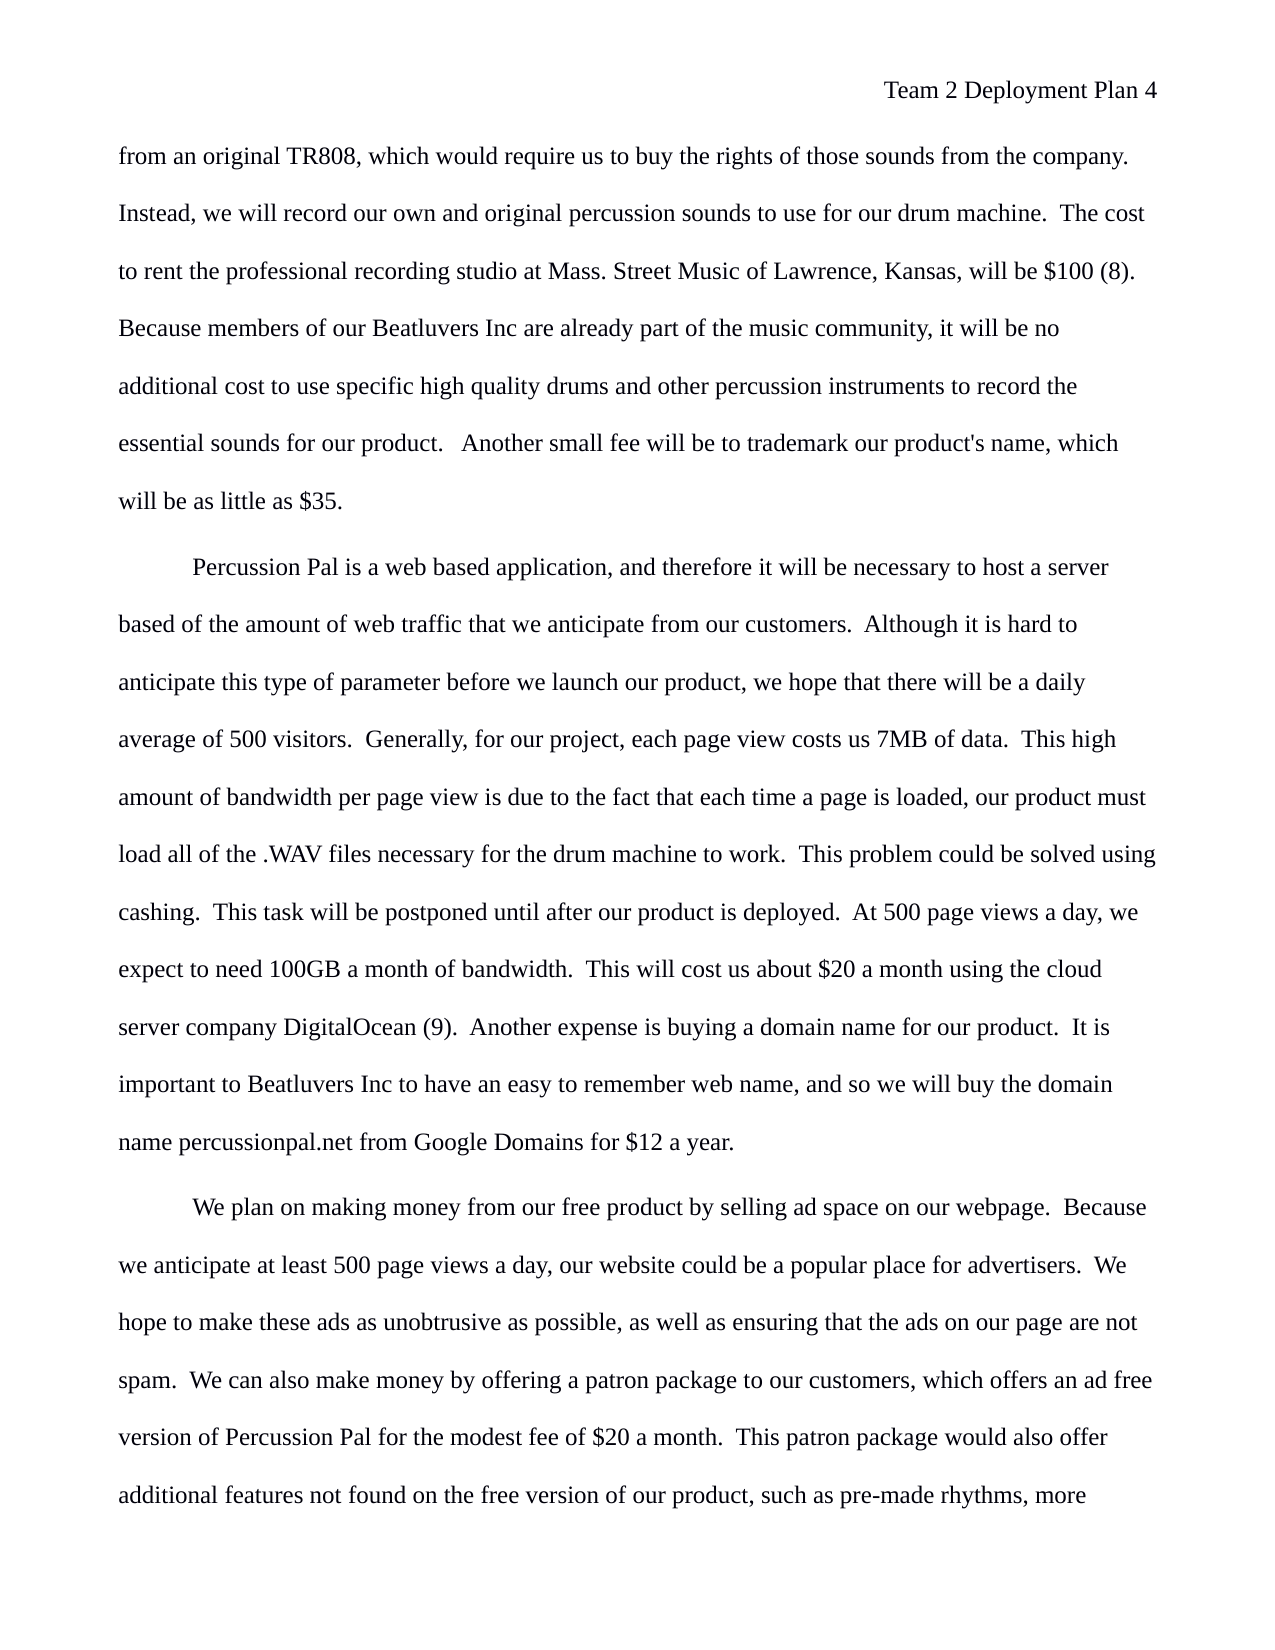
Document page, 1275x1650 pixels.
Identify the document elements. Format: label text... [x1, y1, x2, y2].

text from an original TR808, which would require us to buy the rights of those sounds from the company. Instead, we will record our own and original percussion sounds to use for our drum machine. The cost to rent the professional recording studio at Mass. Street Music of Lawrence, Kansas, will be $100 (8). Because members of our Beatluvers Inc are already part of the music community, it will be no additional cost to use specific high quality drums and other percussion instruments to record the essential sounds for our product. Another small fee will be to trademark our product's name, which will be as little as $35. [118, 141, 1157, 514]
text We plan on making money from our free product by selling ad space on our webpage. Because we anticipate at least 500 page views a day, our website could be a popular place for advertisers. We hope to make these ads as unobtrusive as possible, as well as ensuring that the ads on our page are not spam. We can also make money by offering a patron package to our customers, which offers an ad free version of Percussion Pal for the modest fee of $20 a month. This patron package would also offer additional features not found on the free version of our product, such as pre-made rhythms, more [118, 1192, 1157, 1509]
text Percussion Pal is a web based application, and therefore it will be necessary to host a server based of the amount of web traffic that we anticipate from our customers. Although it is hard to anticipate this type of parameter before we launch our product, we hope that there will be a daily average of 500 visitors. Generally, for our project, each page view costs us 7MB of data. This high amount of bandwidth per page view is due to the fact that each time a page is loaded, our product must load all of the .WAV files necessary for the drum machine to work. This problem could be solved using cashing. This task will be postponed until after our product is deployed. At 500 page views a day, we expect to need 100GB a month of bandwidth. This will cost us about $20 a month using the cloud server company DigitalOcean (9). Another expense is buying a domain name for our product. It is important to Beatluvers Inc to have an easy to remember web name, and so we will buy the domain name percussionpal.net from Google Domains for $12 a year. [118, 552, 1157, 1155]
